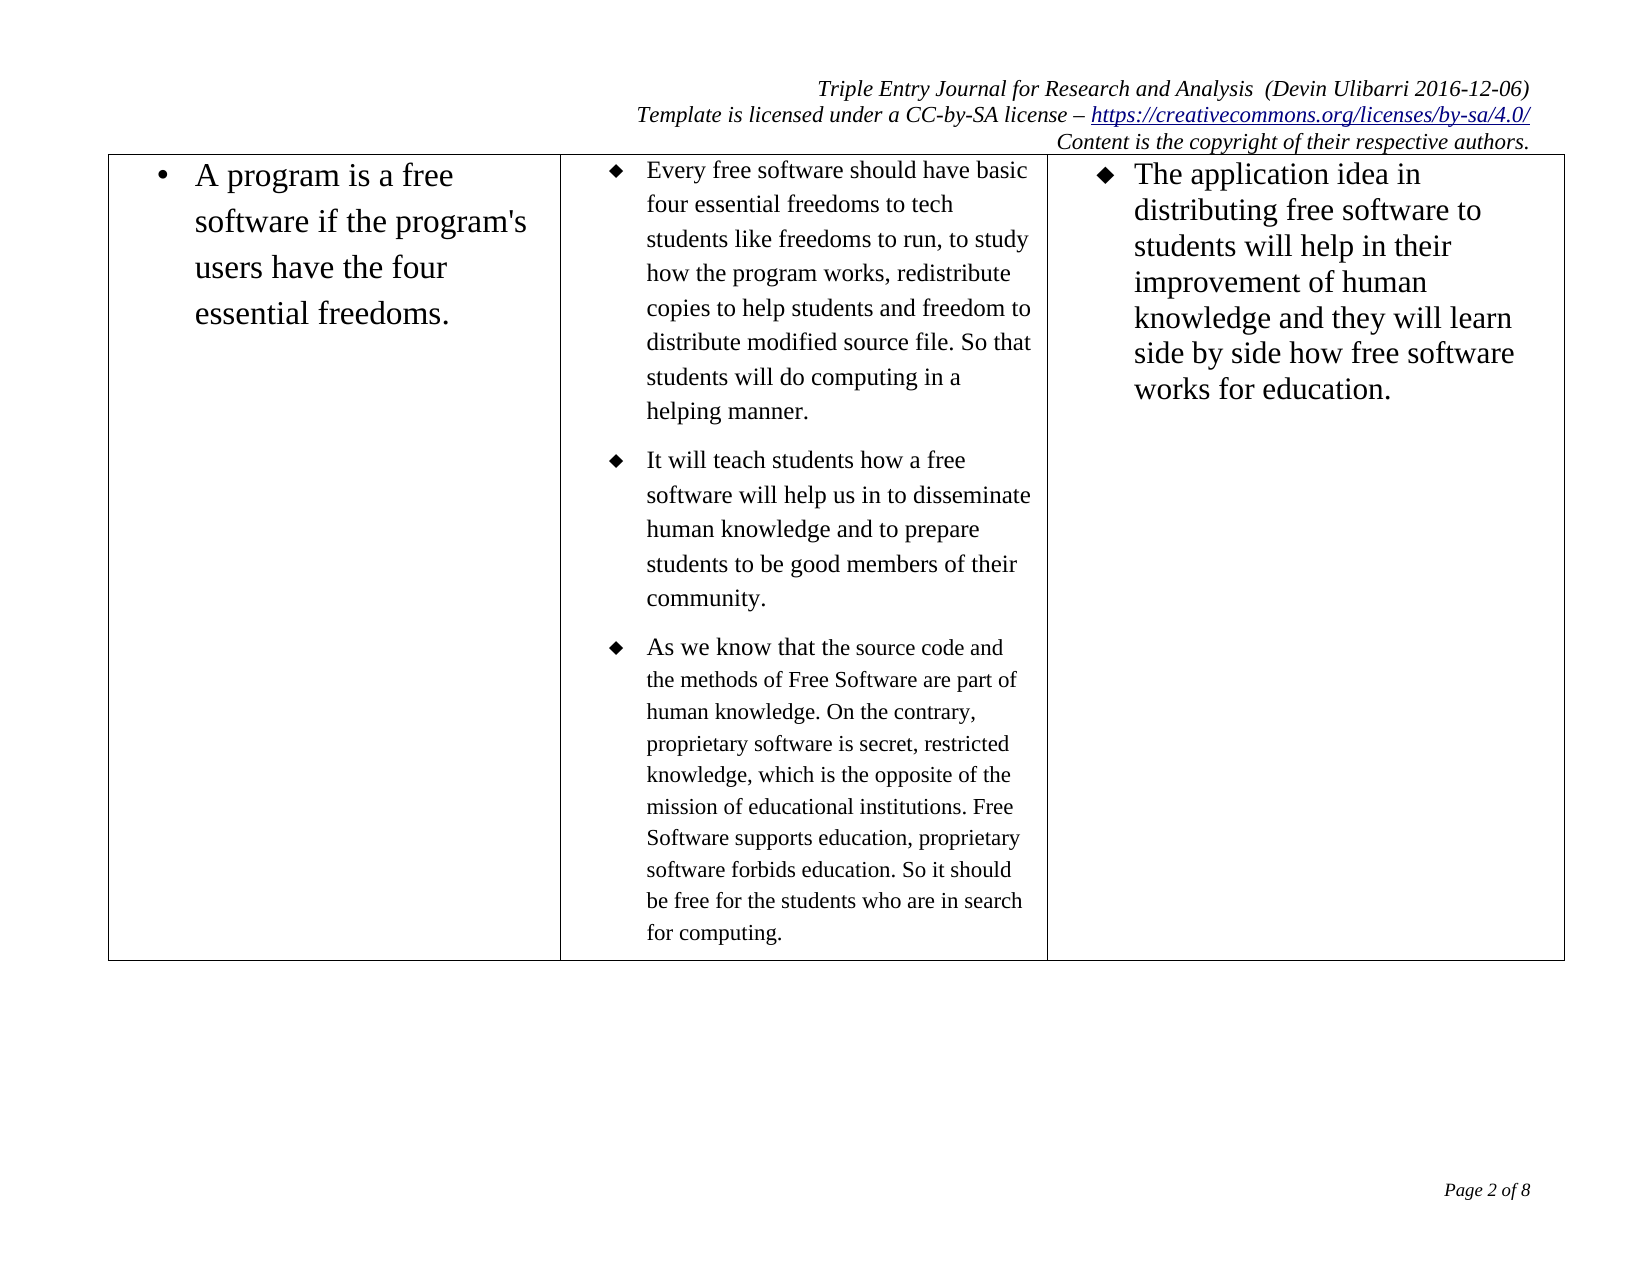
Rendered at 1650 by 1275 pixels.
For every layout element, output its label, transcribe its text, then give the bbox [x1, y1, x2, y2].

table_cell “If you bring software to school, you must share it with the other students. You must show the source code to the class, in case someone wants to learn. Therefore bringing non-free software to class is not permitted, unless it is for reverse-engineering work.” A program is a free software if the program's users have the four essential freedoms. [109, 155, 560, 960]
table_cell Since Free software is continuing its terms and conditions for distributing free software to all the institution to make their students to learn something. So it highly appreciable and in my point of view no implications needed in this type of field. The application idea in distributing free software to students will help in their improvement of human knowledge and they will learn side by side how free software works for education. [1048, 155, 1564, 960]
table_cell As I am a student too in my class, I totally agree with that quotations because a student can learn computing and anything when the software is distributed among the students and the software should be free. “Free software” means software that respects users' freedom and community. Roughly, it means that the users have the freedom to run, copy, distribute, study, change and improve the software. Thus, “free software” is a matter of liberty, not price. So every institution should keep a habit to practice the students what the free software mean and how we can share it. Every free software should have basic four essential freedoms to tech students like freedoms to run, to study how the program works, redistribute copies to help students and freedom to distribute modified source file. So that students will do computing in a helping manner. It will teach students how a free software will help us in to disseminate human knowledge and to prepare students to be good members of their community. As we know that the source code and the methods of Free Software are part of human knowledge. On the contrary, proprietary software is secret, restricted knowledge, which is the opposite of the mission of educational institutions. Free Software supports education, proprietary software forbids education. So it should be free for the students who are in search for computing. [561, 155, 1047, 960]
